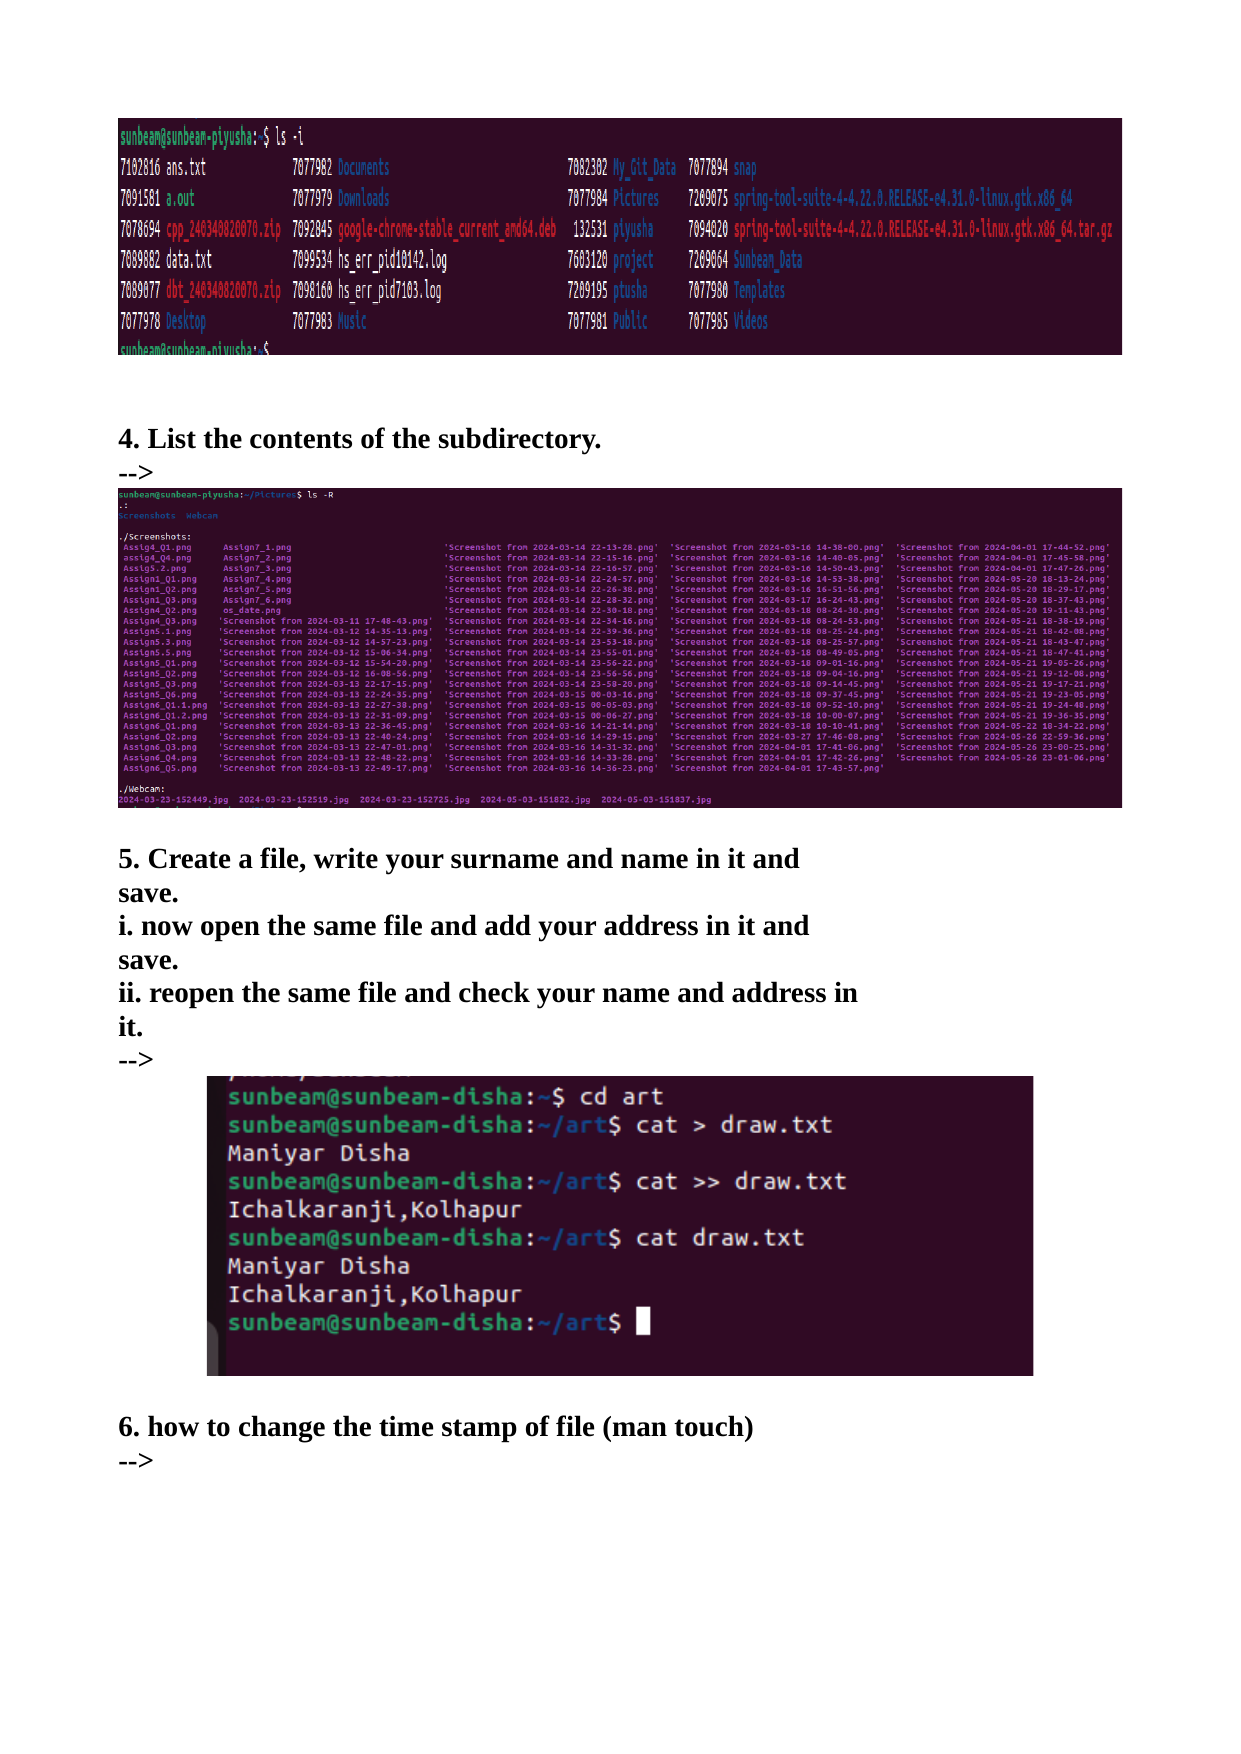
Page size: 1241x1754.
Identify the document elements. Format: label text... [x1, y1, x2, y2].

text --> [118, 1042, 1122, 1076]
text save. [118, 942, 1122, 975]
text i. now open the same file and add your address in it and [118, 908, 1122, 942]
text --> [118, 455, 1122, 488]
text 4. List the contents of the subdirectory. [118, 421, 1122, 455]
text save. [118, 875, 1122, 908]
text --> [118, 1443, 1122, 1477]
picture [206, 1076, 1034, 1376]
text 5. Create a file, write your surname and name in it and [118, 841, 1122, 875]
text ii. reopen the same file and check your name and address in [118, 975, 1122, 1009]
picture [118, 118, 1123, 355]
picture [118, 488, 1123, 808]
text 6. how to change the time stamp of file (man touch) [118, 1409, 1122, 1443]
text it. [118, 1009, 1122, 1042]
